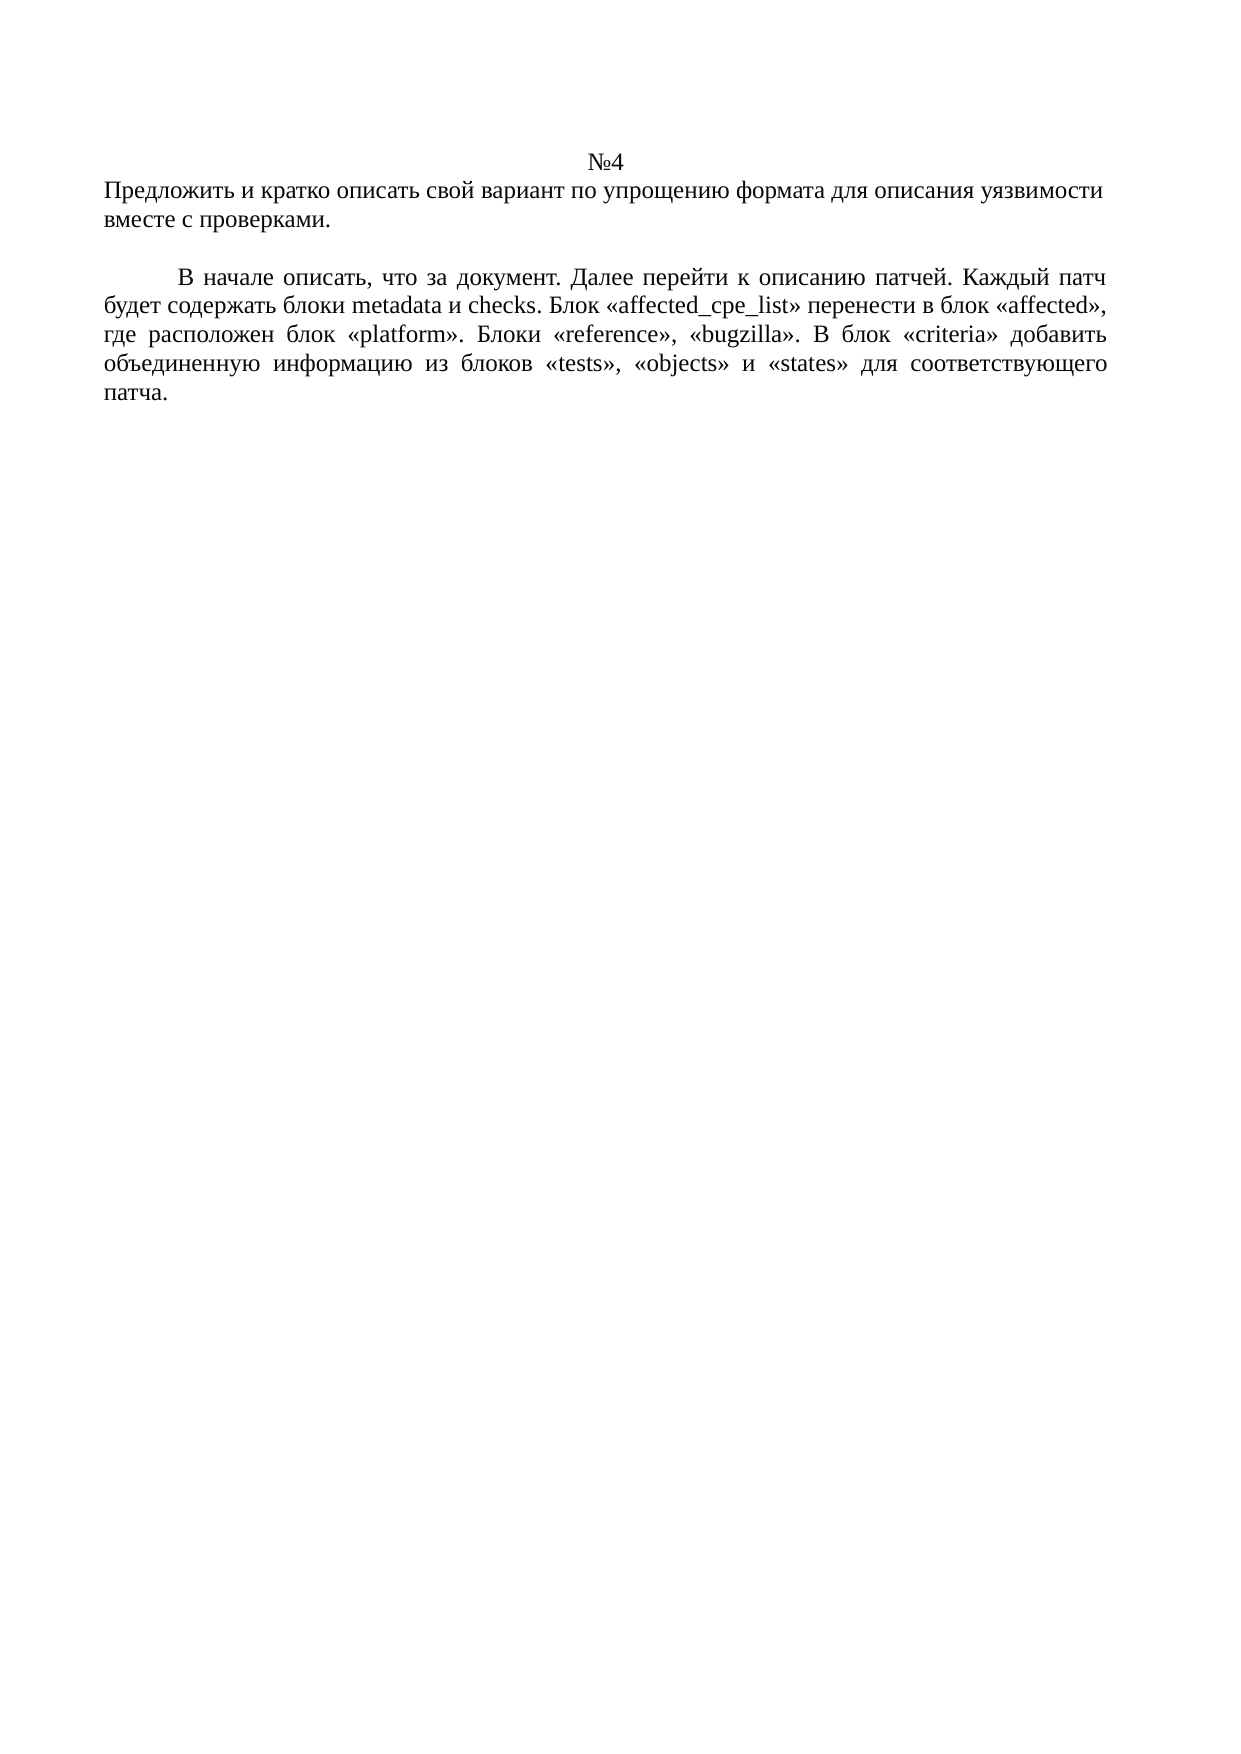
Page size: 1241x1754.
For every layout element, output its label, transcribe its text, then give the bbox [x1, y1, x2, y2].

text Предложить и кратко описать свой вариант по упрощению формата для описания уязвимости вместе с проверками. [103, 176, 1107, 233]
text В начале описать, что за документ. Далее перейти к описанию патчей. Каждый патч будет содержать блоки metadata и checks. Блок «affected_cpe_list» перенести в блок «affected», где расположен блок «platform». Блоки «reference», «bugzilla». В блок «criteria» добавить объединенную информацию из блоков «tests», «objects» и «states» для соответствующего патча. [103, 262, 1107, 406]
text №4 [103, 147, 1107, 176]
